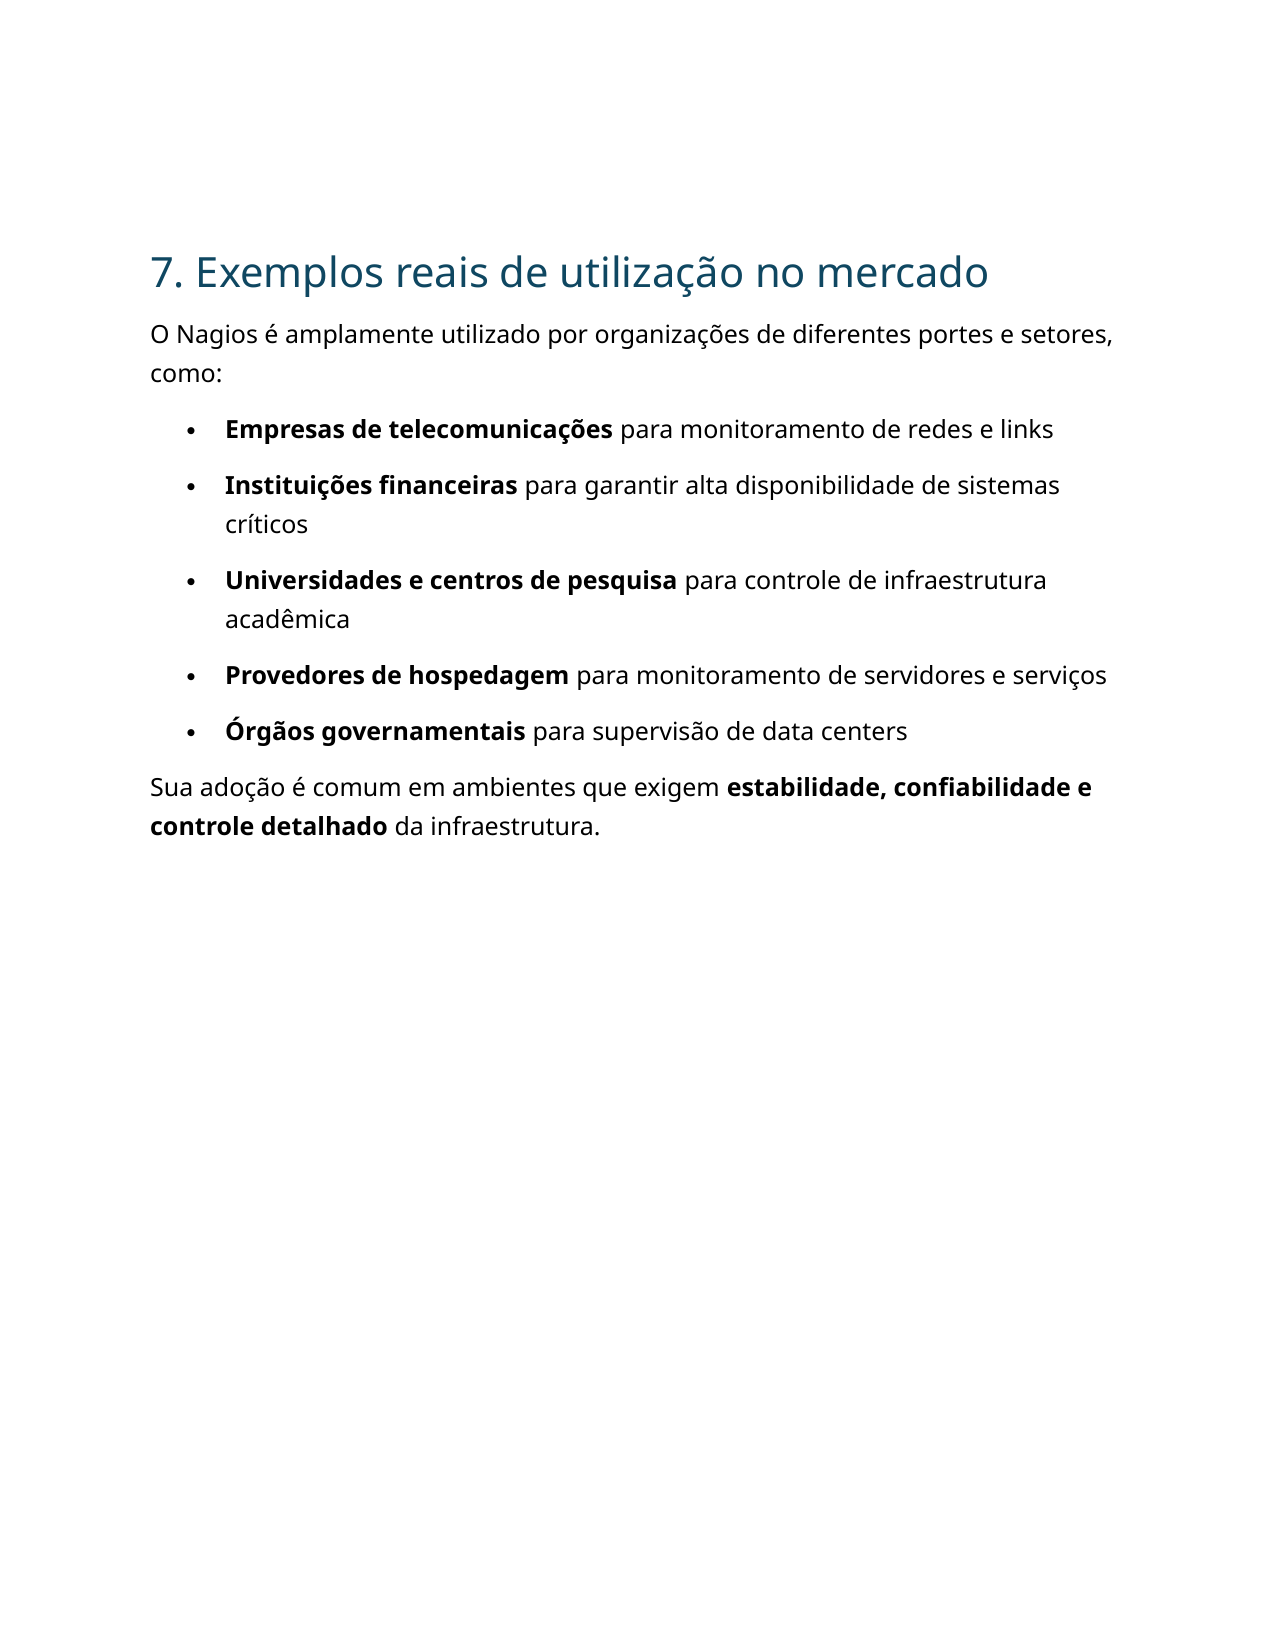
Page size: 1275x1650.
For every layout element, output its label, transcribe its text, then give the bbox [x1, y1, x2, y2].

list Provedores de hospedagem para monitoramento de servidores e serviços [187, 658, 1125, 692]
list Empresas de telecomunicações para monitoramento de redes e links [187, 412, 1125, 446]
list Universidades e centros de pesquisa para controle de infraestrutura acadêmica [187, 563, 1125, 636]
text Sua adoção é comum em ambientes que exigem estabilidade, confiabilidade e controle detalhado da infraestrutura. [150, 769, 1125, 843]
list Órgãos governamentais para supervisão de data centers [187, 713, 1125, 748]
text O Nagios é amplamente utilizado por organizações de diferentes portes e setores, como: [150, 317, 1125, 390]
subtitle 7. Exemplos reais de utilização no mercado [150, 243, 1125, 300]
list Instituições financeiras para garantir alta disponibilidade de sistemas críticos [187, 468, 1125, 541]
